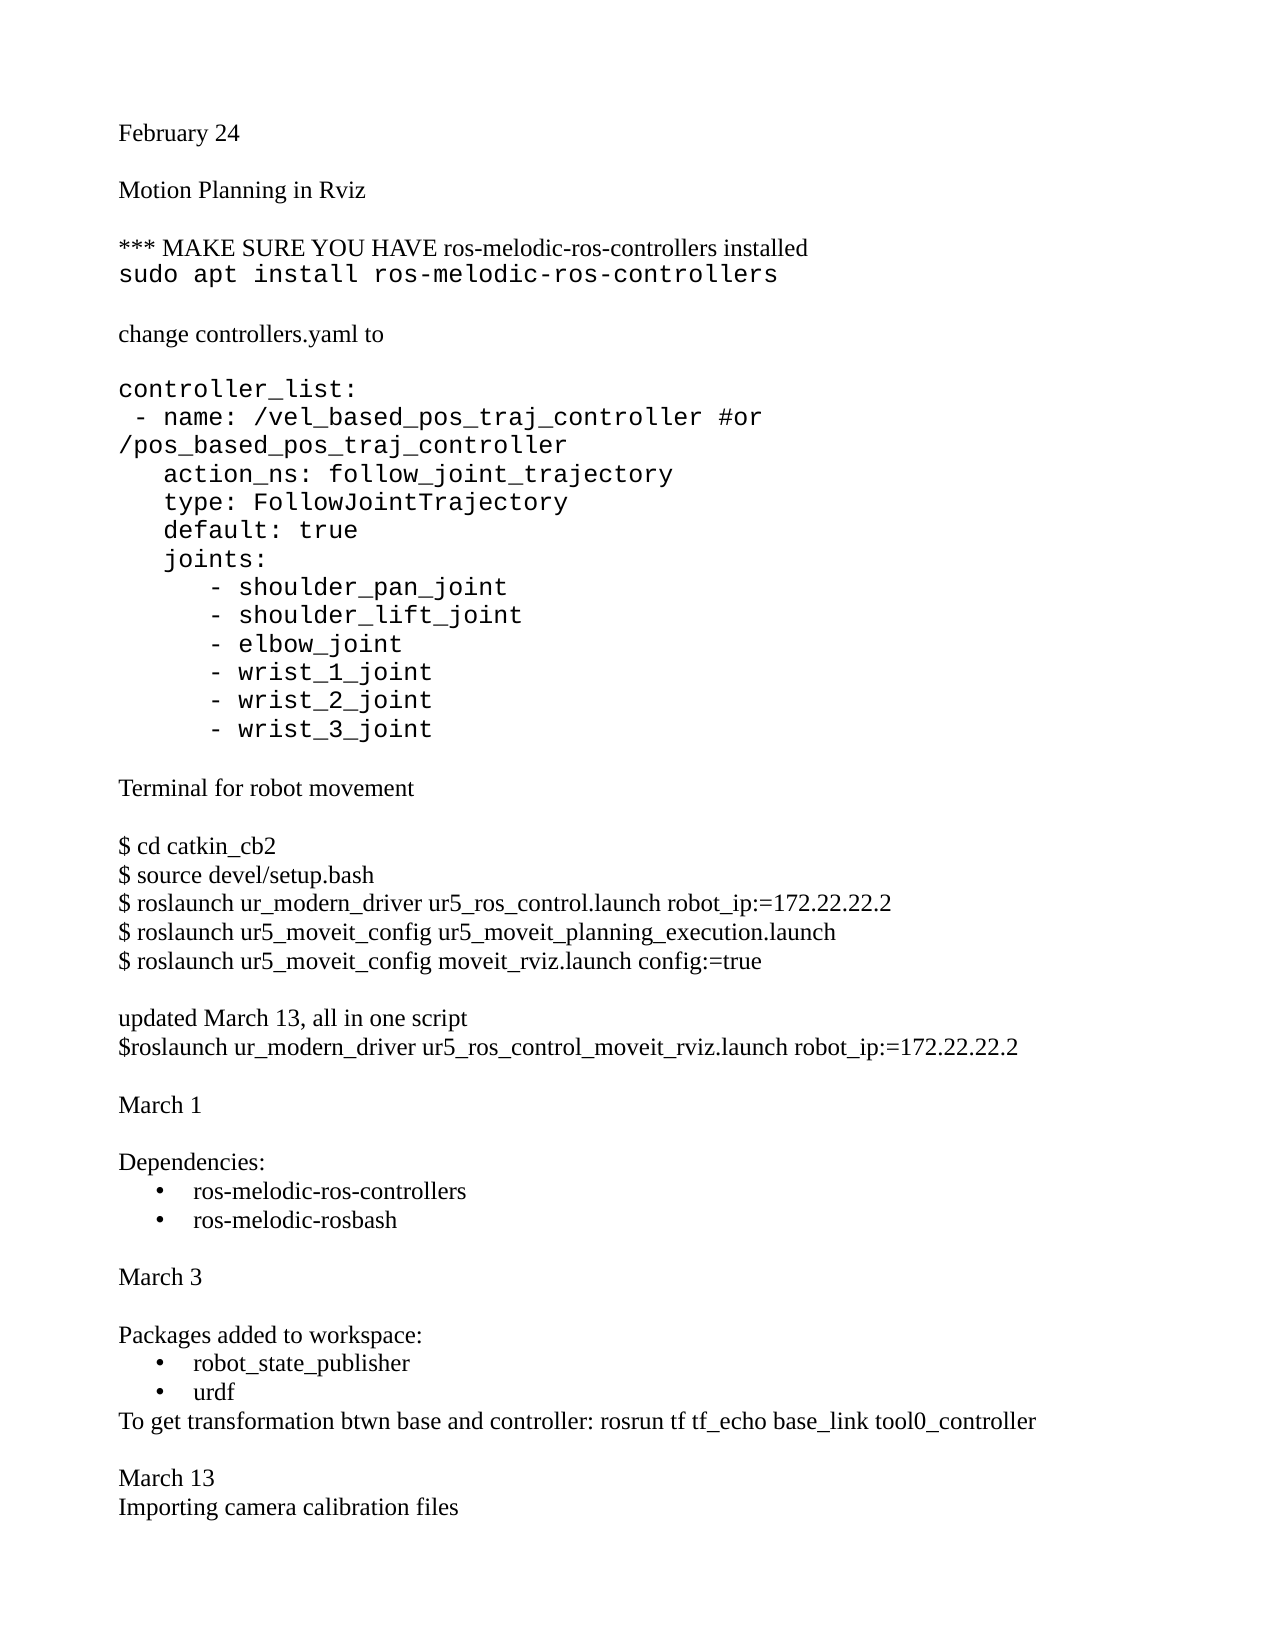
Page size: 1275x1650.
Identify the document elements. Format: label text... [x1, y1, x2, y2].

text $ cd catkin_cb2 [118, 831, 1157, 860]
text $ roslaunch ur5_moveit_config ur5_moveit_planning_execution.launch [118, 917, 1157, 946]
text - name: /vel_based_pos_traj_controller #or /pos_based_pos_traj_controller [118, 405, 1157, 461]
text type: FollowJointTrajectory [118, 490, 1157, 518]
text updated March 13, all in one script [118, 1003, 1157, 1032]
list robot_state_publisher [156, 1348, 1157, 1377]
text - shoulder_pan_joint [118, 575, 1157, 603]
text sudo apt install ros-melodic-ros-controllers [118, 262, 1157, 290]
text March 1 [118, 1090, 1157, 1118]
list ros-melodic-rosbash [156, 1205, 1157, 1233]
text $ roslaunch ur_modern_driver ur5_ros_control.launch robot_ip:=172.22.22.2 [118, 888, 1157, 917]
text - wrist_2_joint [118, 688, 1157, 716]
text - wrist_1_joint [118, 660, 1157, 688]
text controller_list: [118, 376, 1157, 405]
text default: true [118, 518, 1157, 546]
text Dependencies: [118, 1118, 1157, 1176]
text Motion Planning in Rviz [118, 176, 1157, 204]
text Terminal for robot movement [118, 773, 1157, 802]
list urdf [156, 1377, 1157, 1406]
text *** MAKE SURE YOU HAVE ros-melodic-ros-controllers installed [118, 233, 1157, 262]
list ros-melodic-ros-controllers [156, 1176, 1157, 1205]
text $ roslaunch ur5_moveit_config moveit_rviz.launch config:=true [118, 946, 1157, 975]
text To get transformation btwn base and controller: rosrun tf tf_echo base_link tool0_controller [118, 1406, 1157, 1435]
text change controllers.yaml to [118, 319, 1157, 348]
text - wrist_3_joint [118, 716, 1157, 745]
text March 13 [118, 1463, 1157, 1492]
text - elbow_joint [118, 631, 1157, 660]
text Packages added to workspace: [118, 1320, 1157, 1348]
text $ source devel/setup.bash [118, 860, 1157, 888]
text March 3 [118, 1262, 1157, 1291]
text joints: [118, 546, 1157, 575]
text $roslaunch ur_modern_driver ur5_ros_control_moveit_rviz.launch robot_ip:=172.22.22.2 [118, 1032, 1157, 1061]
text February 24 [118, 118, 1157, 147]
text Importing camera calibration files [118, 1492, 1157, 1521]
text - shoulder_lift_joint [118, 603, 1157, 631]
text action_ns: follow_joint_trajectory [118, 461, 1157, 490]
